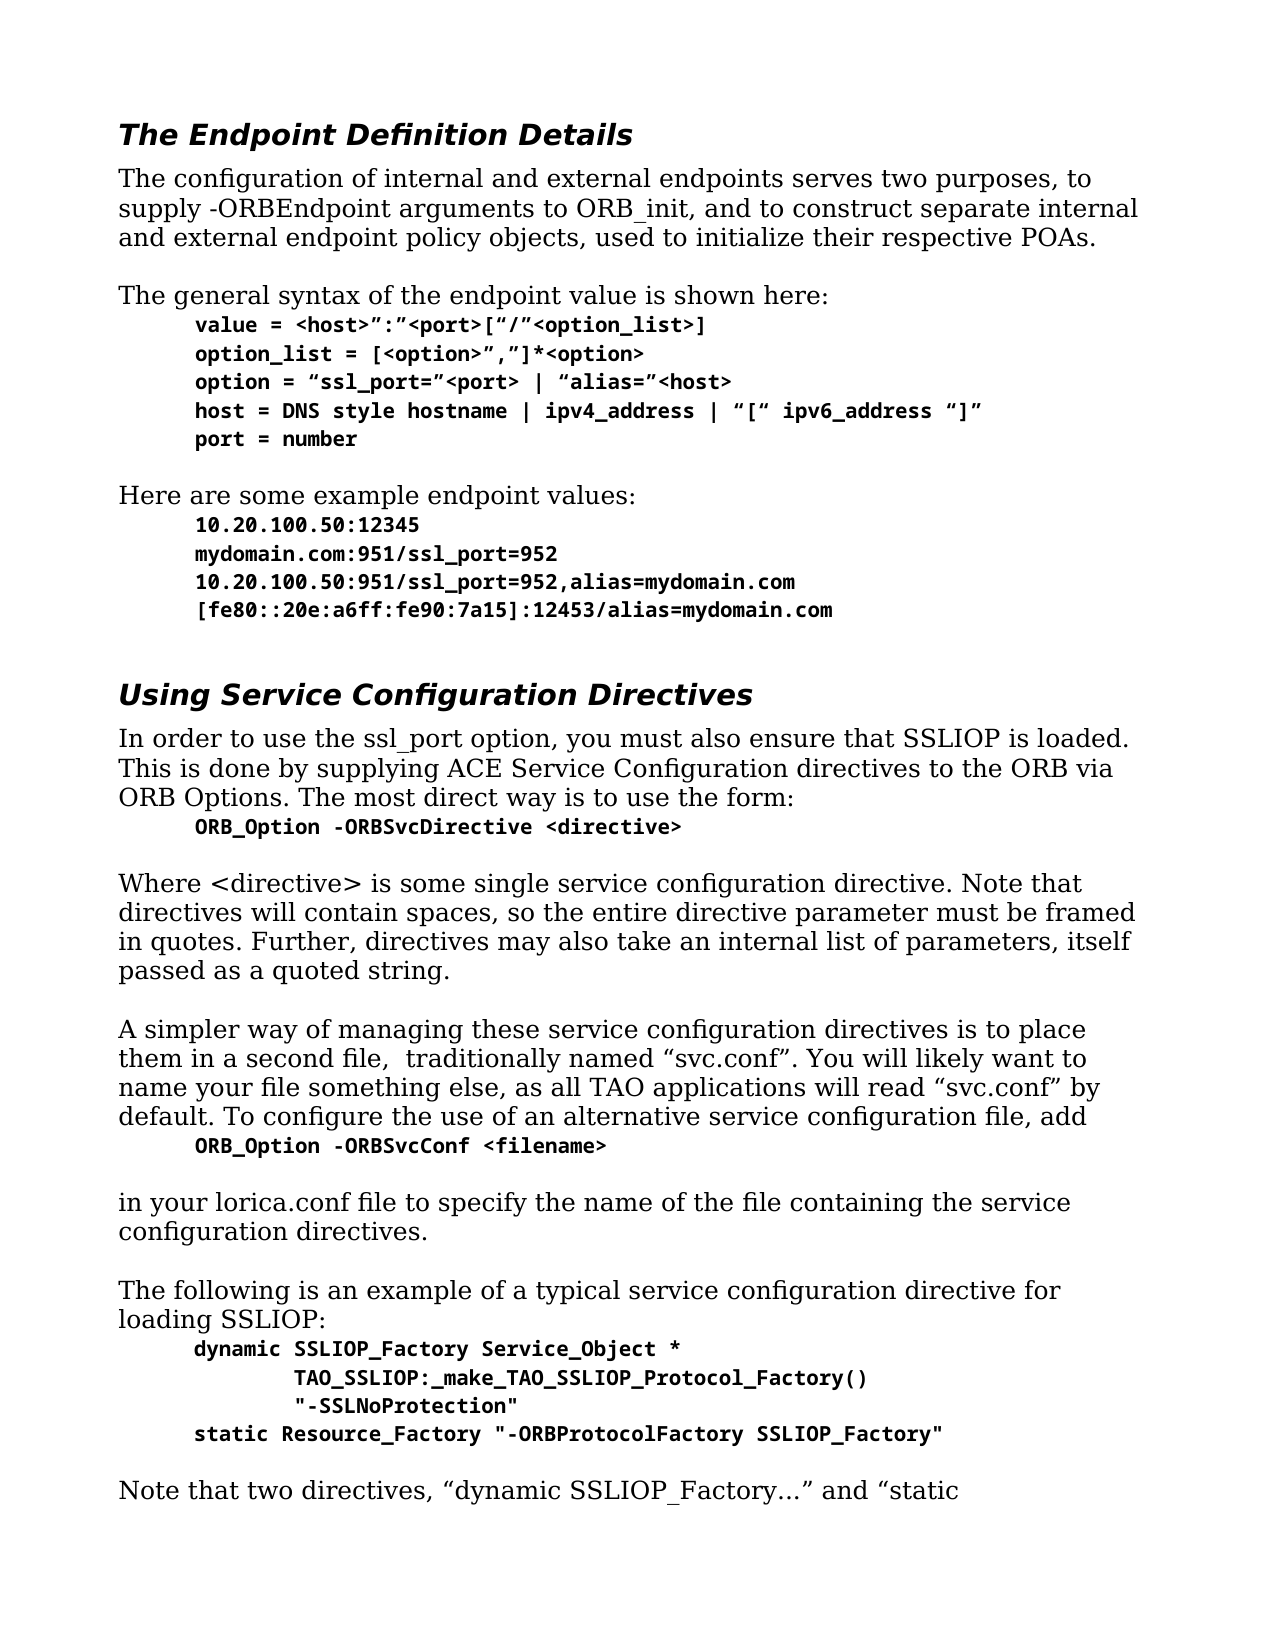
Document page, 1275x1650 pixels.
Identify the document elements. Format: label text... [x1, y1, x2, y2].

text [fe80::20e:a6ff:fe90:7a15]:12453/alias=mydomain.com [195, 596, 1157, 624]
text "-SSLNoProtection" [194, 1391, 1157, 1419]
text The general syntax of the endpoint value is shown here: [118, 281, 1157, 310]
text dynamic SSLIOP_Factory Service_Object * [194, 1334, 1157, 1363]
text In order to use the ssl_port option, you must also ensure that SSLIOP is loaded. This is done by supplying ACE Service Configuration directives to the ORB via ORB Options. The most direct way is to use the form: [118, 724, 1157, 812]
text Where <directive> is some single service configuration directive. Note that directives will contain spaces, so the entire directive parameter must be framed in quotes. Further, directives may also take an internal list of parameters, itself passed as a quoted string. [118, 869, 1157, 986]
text 10.20.100.50:951/ssl_port=952,alias=mydomain.com [195, 567, 1157, 596]
text static Resource_Factory "-ORBProtocolFactory SSLIOP_Factory" [194, 1419, 1157, 1448]
text host = DNS style hostname | ipv4_address | “[“ ipv6_address “]” [195, 396, 1157, 424]
text Note that two directives, “dynamic SSLIOP_Factory...” and “static [118, 1476, 1157, 1506]
text option = “ssl_port=”<port> | “alias=”<host> [195, 367, 1157, 396]
subtitle Using Service Configuration Directives [118, 678, 1157, 712]
text The following is an example of a typical service configuration directive for loading SSLIOP: [118, 1276, 1157, 1334]
text The configuration of internal and external endpoints serves two purposes, to supply -ORBEndpoint arguments to ORB_init, and to construct separate internal and external endpoint policy objects, used to initialize their respective POAs. [118, 164, 1157, 252]
text ORB_Option -ORBSvcConf <filename> [195, 1131, 1157, 1160]
text TAO_SSLIOP:_make_TAO_SSLIOP_Protocol_Factory() [194, 1363, 1157, 1391]
text option_list = [<option>”,”]*<option> [195, 339, 1157, 367]
text port = number [195, 424, 1157, 453]
text Here are some example endpoint values: [118, 481, 1157, 510]
text ORB_Option -ORBSvcDirective <directive> [195, 812, 1157, 841]
text in your lorica.conf file to specify the name of the file containing the service configuration directives. [118, 1188, 1157, 1247]
text 10.20.100.50:12345 [195, 510, 1157, 539]
subtitle The Endpoint Definition Details [118, 118, 1157, 152]
text mydomain.com:951/ssl_port=952 [195, 539, 1157, 567]
text A simpler way of managing these service configuration directives is to place them in a second file, traditionally named “svc.conf”. You will likely want to name your file something else, as all TAO applications will read “svc.conf” by default. To configure the use of an alternative service configuration file, add [118, 1015, 1157, 1131]
text value = <host>”:”<port>[“/”<option_list>] [195, 310, 1157, 339]
